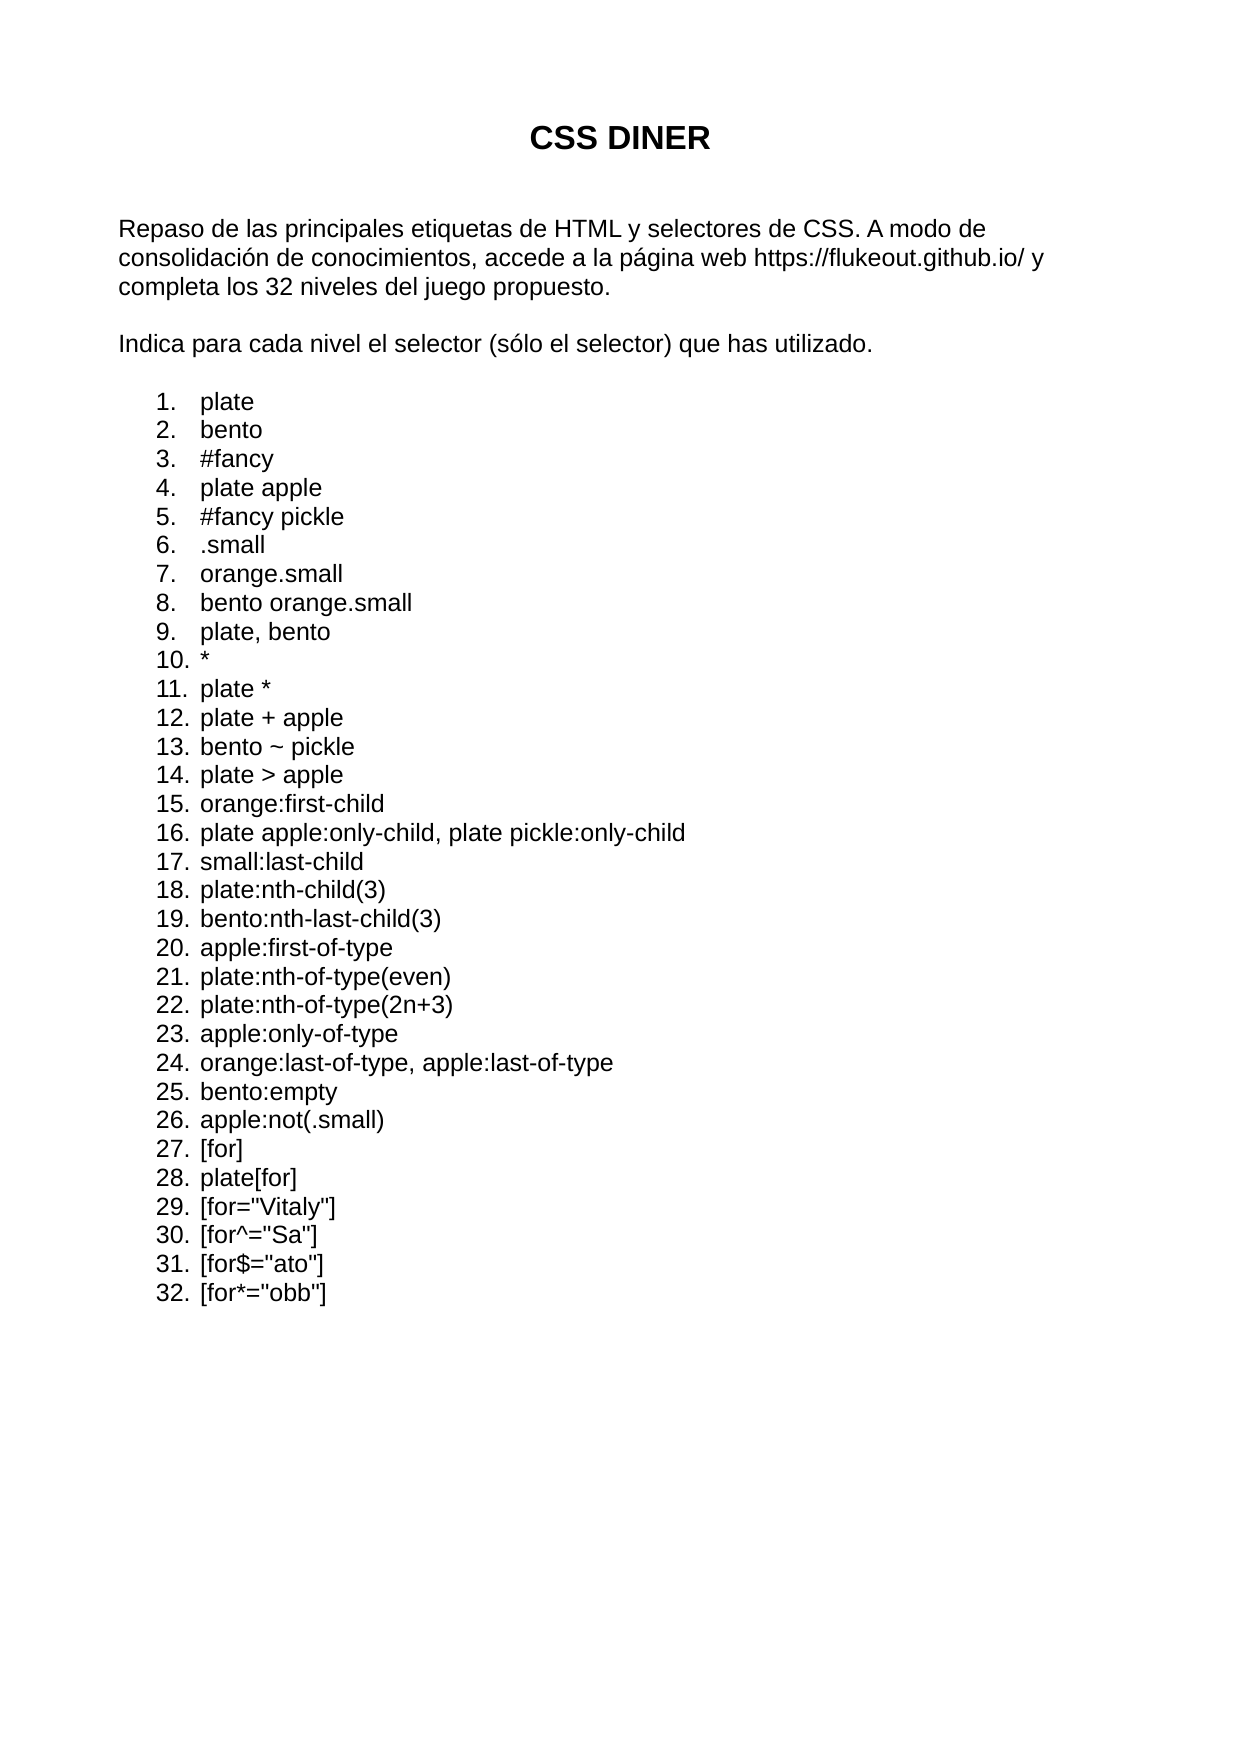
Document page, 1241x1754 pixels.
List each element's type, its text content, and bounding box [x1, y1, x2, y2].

list plate + apple [156, 703, 1122, 732]
list plate[for] [156, 1163, 1122, 1192]
list apple:first-of-type [156, 933, 1122, 962]
list plate:nth-of-type(2n+3) [156, 990, 1122, 1019]
list .small [156, 530, 1122, 559]
list plate > apple [156, 760, 1122, 789]
list orange:first-child [156, 789, 1122, 818]
list plate:nth-of-type(even) [156, 962, 1122, 990]
list bento:nth-last-child(3) [156, 904, 1122, 933]
list orange.small [156, 559, 1122, 588]
list [for^="Sa"] [156, 1220, 1122, 1249]
text Indica para cada nivel el selector (sólo el selector) que has utilizado. [118, 329, 1122, 358]
list [for] [156, 1134, 1122, 1163]
list #fancy pickle [156, 502, 1122, 530]
list [for="Vitaly"] [156, 1192, 1122, 1220]
list plate:nth-child(3) [156, 875, 1122, 904]
list bento:empty [156, 1077, 1122, 1105]
list plate, bento [156, 617, 1122, 645]
list bento ~ pickle [156, 732, 1122, 760]
list plate apple:only-child, plate pickle:only-child [156, 818, 1122, 847]
list plate apple [156, 473, 1122, 502]
list plate [156, 387, 1122, 415]
text CSS DINER [118, 118, 1122, 157]
list apple:not(.small) [156, 1105, 1122, 1134]
text Repaso de las principales etiquetas de HTML y selectores de CSS. A modo de consolidación de conocimientos, accede a la página web https://flukeout.github.io/ y completa los 32 niveles del juego propuesto. [118, 214, 1122, 300]
list orange:last-of-type, apple:last-of-type [156, 1048, 1122, 1077]
list bento orange.small [156, 588, 1122, 617]
list apple:only-of-type [156, 1019, 1122, 1048]
list plate * [156, 674, 1122, 703]
list #fancy [156, 444, 1122, 473]
list [for$="ato"] [156, 1249, 1122, 1278]
list small:last-child [156, 847, 1122, 875]
list * [156, 645, 1122, 674]
list bento [156, 415, 1122, 444]
list [for*="obb"] [156, 1278, 1122, 1307]
